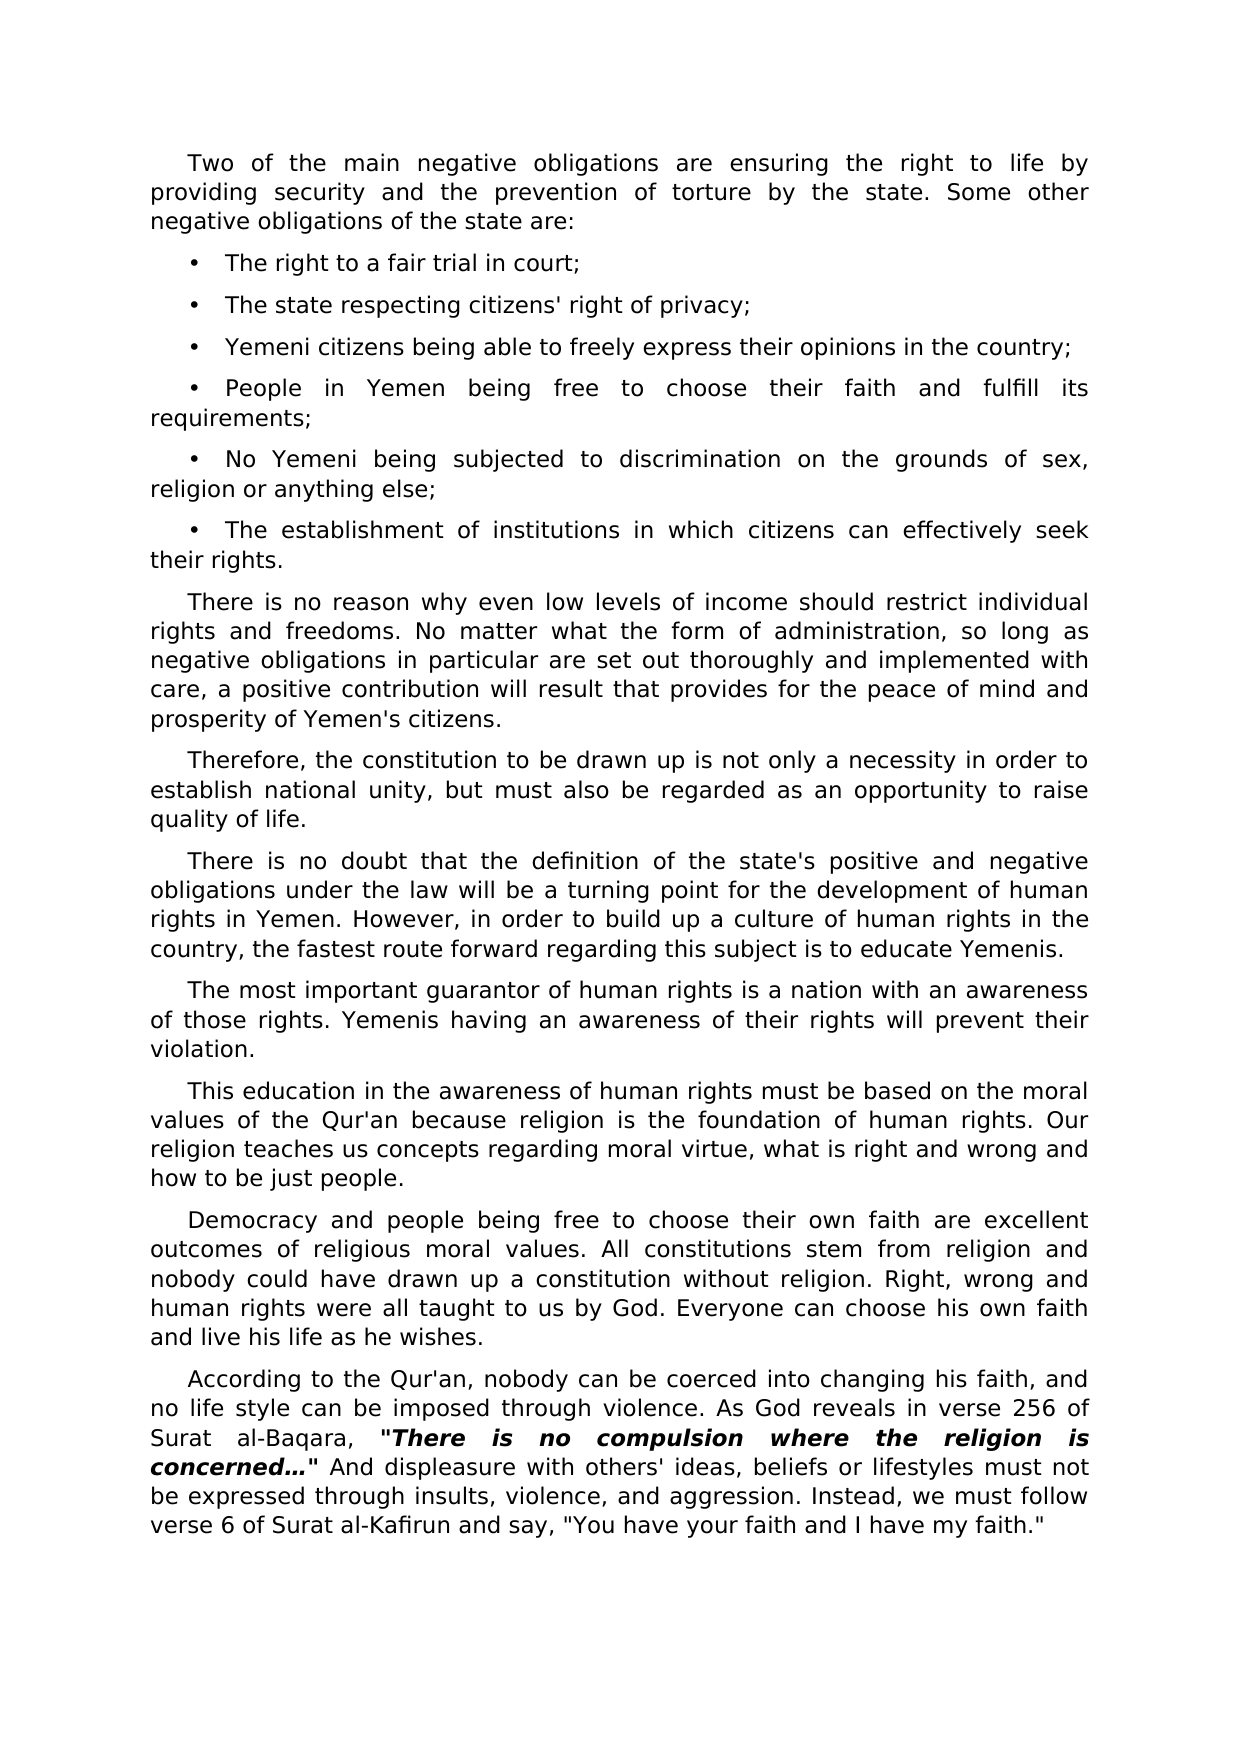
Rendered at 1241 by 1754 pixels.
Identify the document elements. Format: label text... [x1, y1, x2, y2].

text • Yemeni citizens being able to freely express their opinions in the country; [150, 334, 1090, 361]
text According to the Qur'an, nobody can be coerced into changing his faith, and no life style can be imposed through violence. As God reveals in verse 256 of Surat al-Baqara, "There is no compulsion where the religion is concerned…" And displeasure with others' ideas, beliefs or lifestyles must not be expressed through insults, violence, and aggression. Instead, we must follow verse 6 of Surat al-Kafirun and say, "You have your faith and I have my faith." [150, 1366, 1090, 1539]
text • The right to a fair trial in court; [150, 250, 1090, 277]
text • The state respecting citizens' right of privacy; [150, 292, 1090, 319]
text There is no reason why even low levels of income should restrict individual rights and freedoms. No matter what the form of administration, so long as negative obligations in particular are set out thoroughly and implemented with care, a positive contribution will result that provides for the peace of mind and prosperity of Yemen's citizens. [150, 589, 1090, 732]
text • People in Yemen being free to choose their faith and fulfill its requirements; [150, 376, 1090, 432]
text Two of the main negative obligations are ensuring the right to life by providing security and the prevention of torture by the state. Some other negative obligations of the state are: [150, 150, 1090, 235]
text The most important guarantor of human rights is a nation with an awareness of those rights. Yemenis having an awareness of their rights will prevent their violation. [150, 977, 1090, 1063]
text Democracy and people being free to choose their own faith are excellent outcomes of religious moral values. All constitutions stem from religion and nobody could have drawn up a constitution without religion. Right, wrong and human rights were all taught to us by God. Everyone can choose his own faith and live his life as he wishes. [150, 1207, 1090, 1351]
text • No Yemeni being subjected to discrimination on the grounds of sex, religion or anything else; [150, 447, 1090, 503]
text This education in the awareness of human rights must be based on the moral values of the Qur'an because religion is the foundation of human rights. Our religion teaches us concepts regarding moral virtue, what is right and wrong and how to be just people. [150, 1078, 1090, 1192]
text • The establishment of institutions in which citizens can effectively seek their rights. [150, 518, 1090, 574]
text There is no doubt that the definition of the state's positive and negative obligations under the law will be a turning point for the development of human rights in Yemen. However, in order to build up a culture of human rights in the country, the fastest route forward regarding this subject is to educate Yemenis. [150, 848, 1090, 962]
text Therefore, the constitution to be drawn up is not only a necessity in order to establish national unity, but must also be regarded as an opportunity to raise quality of life. [150, 748, 1090, 833]
